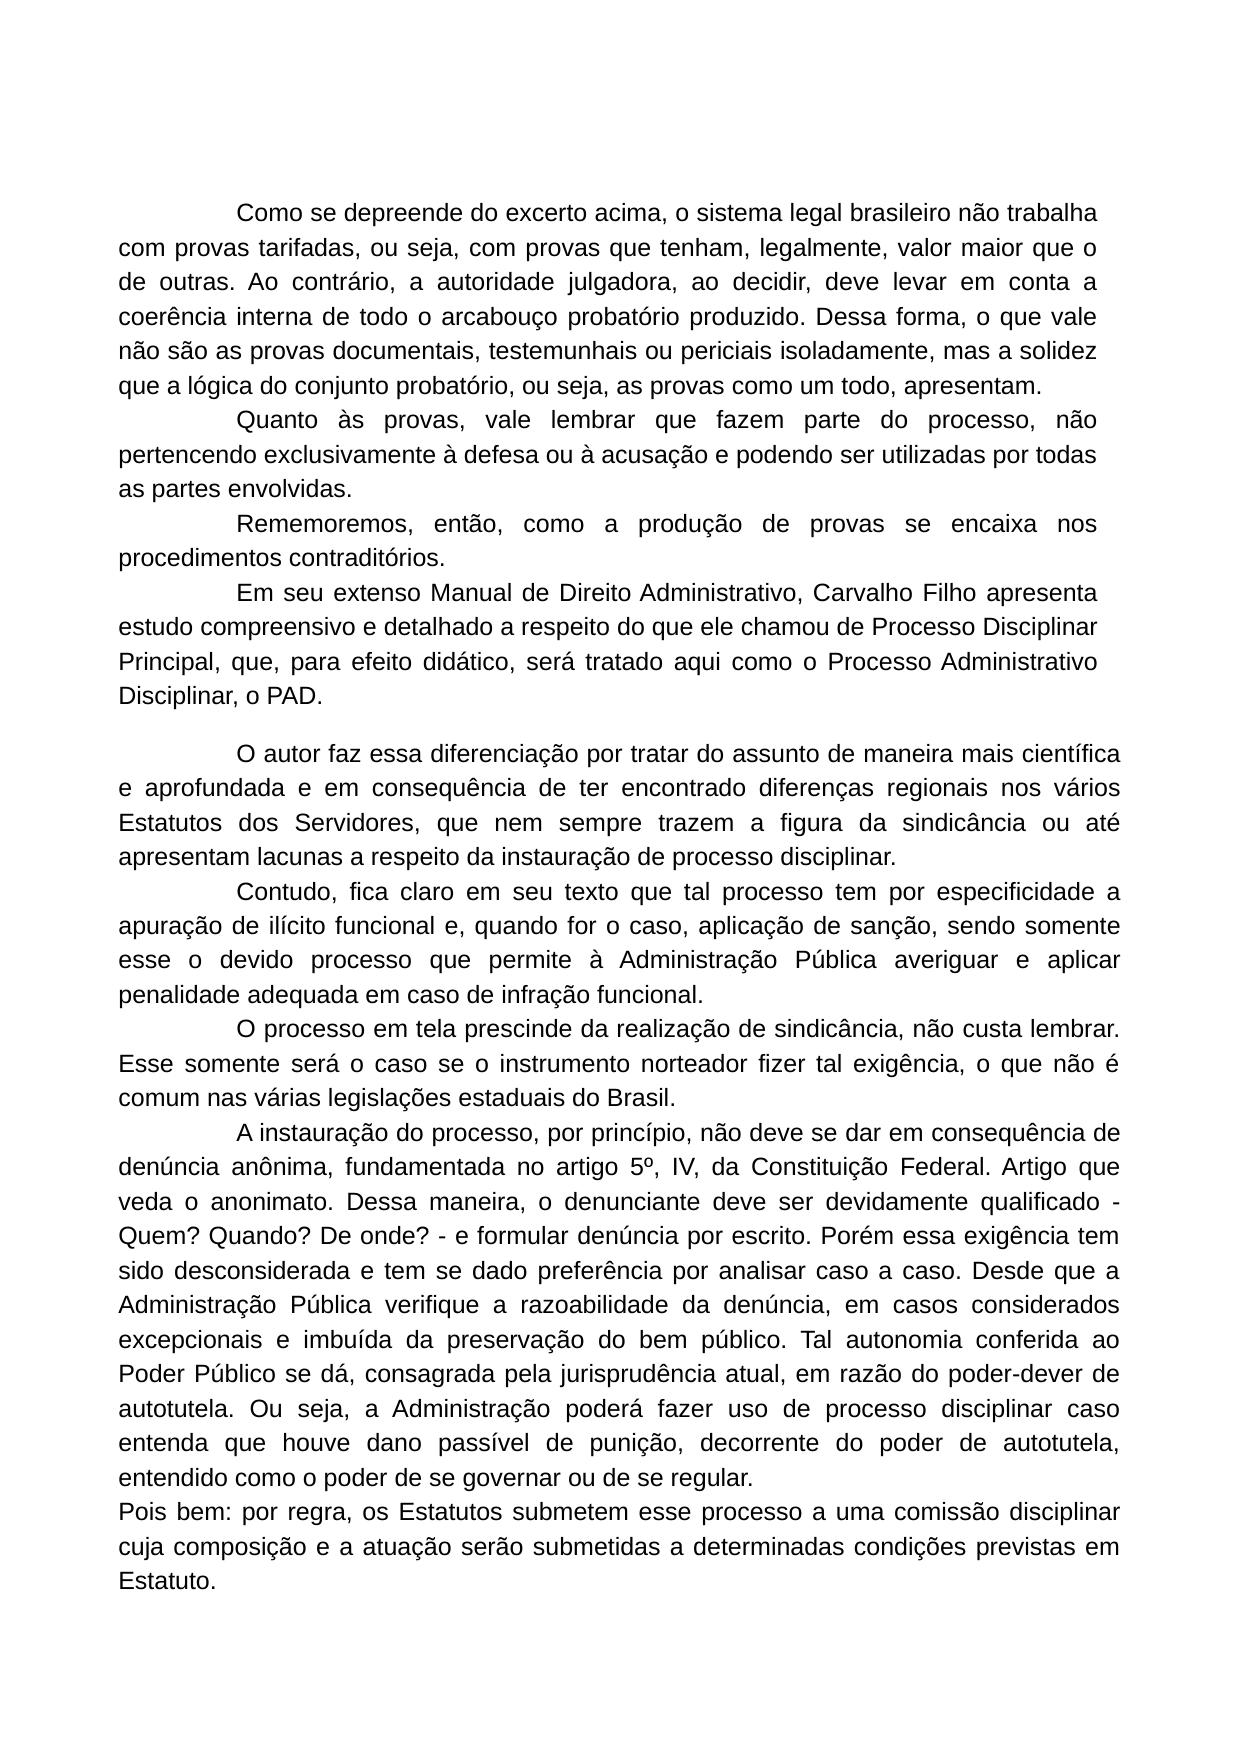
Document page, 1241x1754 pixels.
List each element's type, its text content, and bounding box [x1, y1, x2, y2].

text O processo em tela prescinde da realização de sindicância, não custa lembrar. Esse somente será o caso se o instrumento norteador fizer tal exigência, o que não é comum nas várias legislações estaduais do Brasil. [118, 1014, 1122, 1112]
text Contudo, fica claro em seu texto que tal processo tem por especificidade a apuração de ilícito funcional e, quando for o caso, aplicação de sanção, sendo somente esse o devido processo que permite à Administração Pública averiguar e aplicar penalidade adequada em caso de infração funcional. [118, 876, 1122, 1009]
text Como se depreende do excerto acima, o sistema legal brasileiro não trabalha com provas tarifadas, ou seja, com provas que tenham, legalmente, valor maior que o de outras. Ao contrário, a autoridade julgadora, ao decidir, deve levar em conta a coerência interna de todo o arcabouço probatório produzido. Dessa forma, o que vale não são as provas documentais, testemunhais ou periciais isoladamente, mas a solidez que a lógica do conjunto probatório, ou seja, as provas como um todo, apresentam. [118, 198, 1099, 399]
text A instauração do processo, por princípio, não deve se dar em consequência de denúncia anônima, fundamentada no artigo 5º, IV, da Constituição Federal. Artigo que veda o anonimato. Dessa maneira, o denunciante deve ser devidamente qualificado - Quem? Quando? De onde? - e formular denúncia por escrito. Porém essa exigência tem sido desconsiderada e tem se dado preferência por analisar caso a caso. Desde que a Administração Pública verifique a razoabilidade da denúncia, em casos considerados excepcionais e imbuída da preservação do bem público. Tal autonomia conferida ao Poder Público se dá, consagrada pela jurisprudência atual, em razão do poder-dever de autotutela. Ou seja, a Administração poderá fazer uso de processo disciplinar caso entenda que houve dano passível de punição, decorrente do poder de autotutela, entendido como o poder de se governar ou de se regular. [118, 1118, 1122, 1491]
text Em seu extenso Manual de Direito Administrativo, Carvalho Filho apresenta estudo compreensivo e detalhado a respeito do que ele chamou de Processo Disciplinar Principal, que, para efeito didático, será tratado aqui como o Processo Administrativo Disciplinar, o PAD. [118, 578, 1099, 710]
text Pois bem: por regra, os Estatutos submetem esse processo a uma comissão disciplinar cuja composição e a atuação serão submetidas a determinadas condições previstas em Estatuto. [118, 1497, 1122, 1595]
text Rememoremos, então, como a produção de provas se encaixa nos procedimentos contraditórios. [118, 509, 1099, 572]
text Quanto às provas, vale lembrar que fazem parte do processo, não pertencendo exclusivamente à defesa ou à acusação e podendo ser utilizadas por todas as partes envolvidas. [118, 405, 1099, 503]
text O autor faz essa diferenciação por tratar do assunto de maneira mais científica e aprofundada e em consequência de ter encontrado diferenças regionais nos vários Estatutos dos Servidores, que nem sempre trazem a figura da sindicância ou até apresentam lacunas a respeito da instauração de processo disciplinar. [118, 738, 1122, 871]
